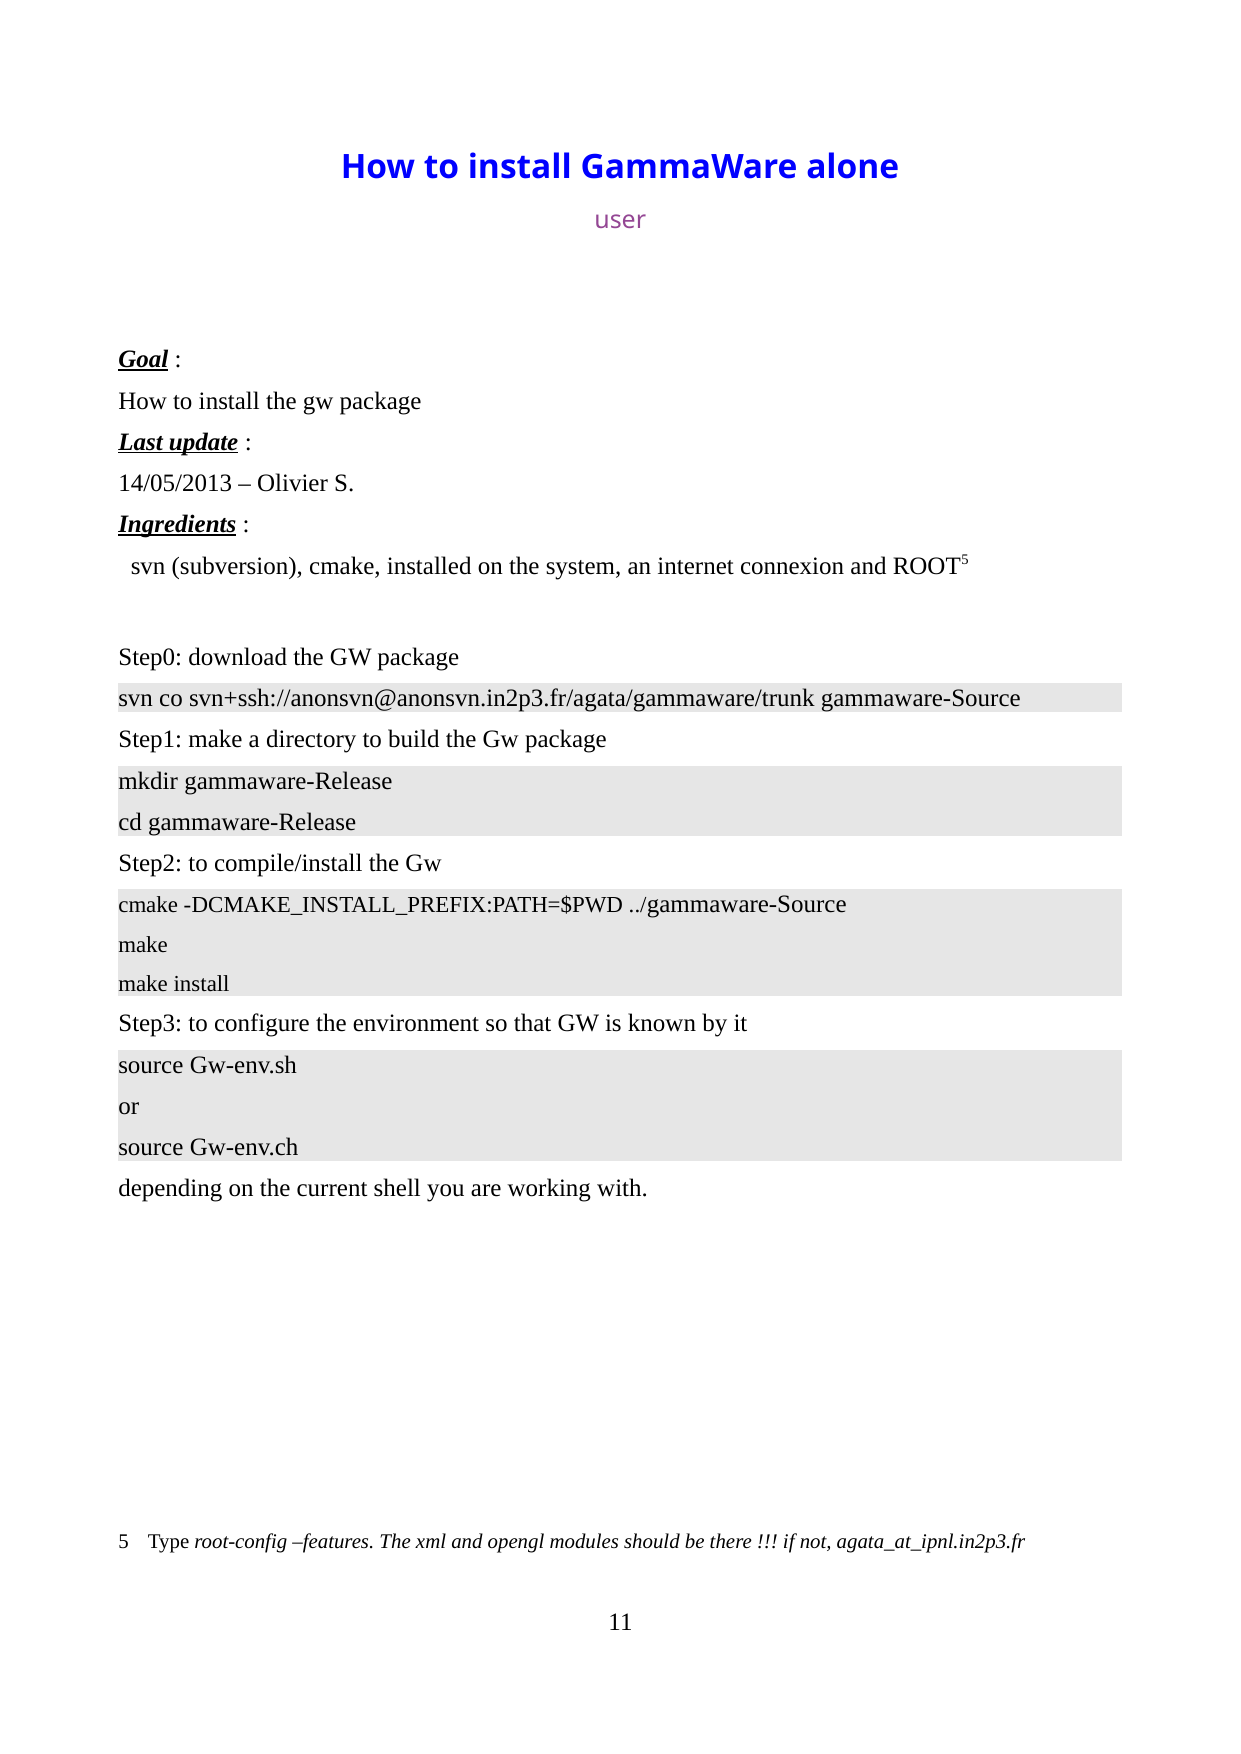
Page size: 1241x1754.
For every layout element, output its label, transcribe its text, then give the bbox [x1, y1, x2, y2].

text mkdir gammaware-Release [118, 766, 1122, 794]
text user [118, 201, 1122, 235]
text Last update : [118, 427, 1122, 456]
text cmake -DCMAKE_INSTALL_PREFIX:PATH=$PWD ../gammaware-Source [118, 889, 1122, 918]
text Step1: make a directory to build the Gw package [118, 724, 1122, 753]
text depending on the current shell you are working with. [118, 1173, 1122, 1202]
text svn (subversion), cmake, installed on the system, an internet connexion and ROOT [118, 551, 1122, 579]
text cd gammaware-Release [118, 807, 1122, 836]
text source Gw-env.sh [118, 1050, 1122, 1078]
text Step0: download the GW package [118, 642, 1122, 671]
text Type root-config –features. The xml and opengl modules should be there !!! if not, agata_at_ipnl.in2p3.fr [118, 1529, 1122, 1553]
text Ingredients : [118, 509, 1122, 538]
text How to install the gw package [118, 386, 1122, 414]
text make install [118, 969, 1122, 996]
text svn co svn+ssh://anonsvn@anonsvn.in2p3.fr/agata/gammaware/trunk gammaware-Source [118, 683, 1122, 712]
text or [118, 1091, 1122, 1120]
text source Gw-env.ch [118, 1132, 1122, 1161]
text 14/05/2013 – Olivier S. [118, 468, 1122, 497]
text make [118, 931, 1122, 957]
text Step3: to configure the environment so that GW is known by it [118, 1008, 1122, 1037]
text Step2: to compile/install the Gw [118, 848, 1122, 877]
subtitle How to install GammaWare alone [118, 143, 1122, 189]
text Goal : [118, 344, 1122, 373]
